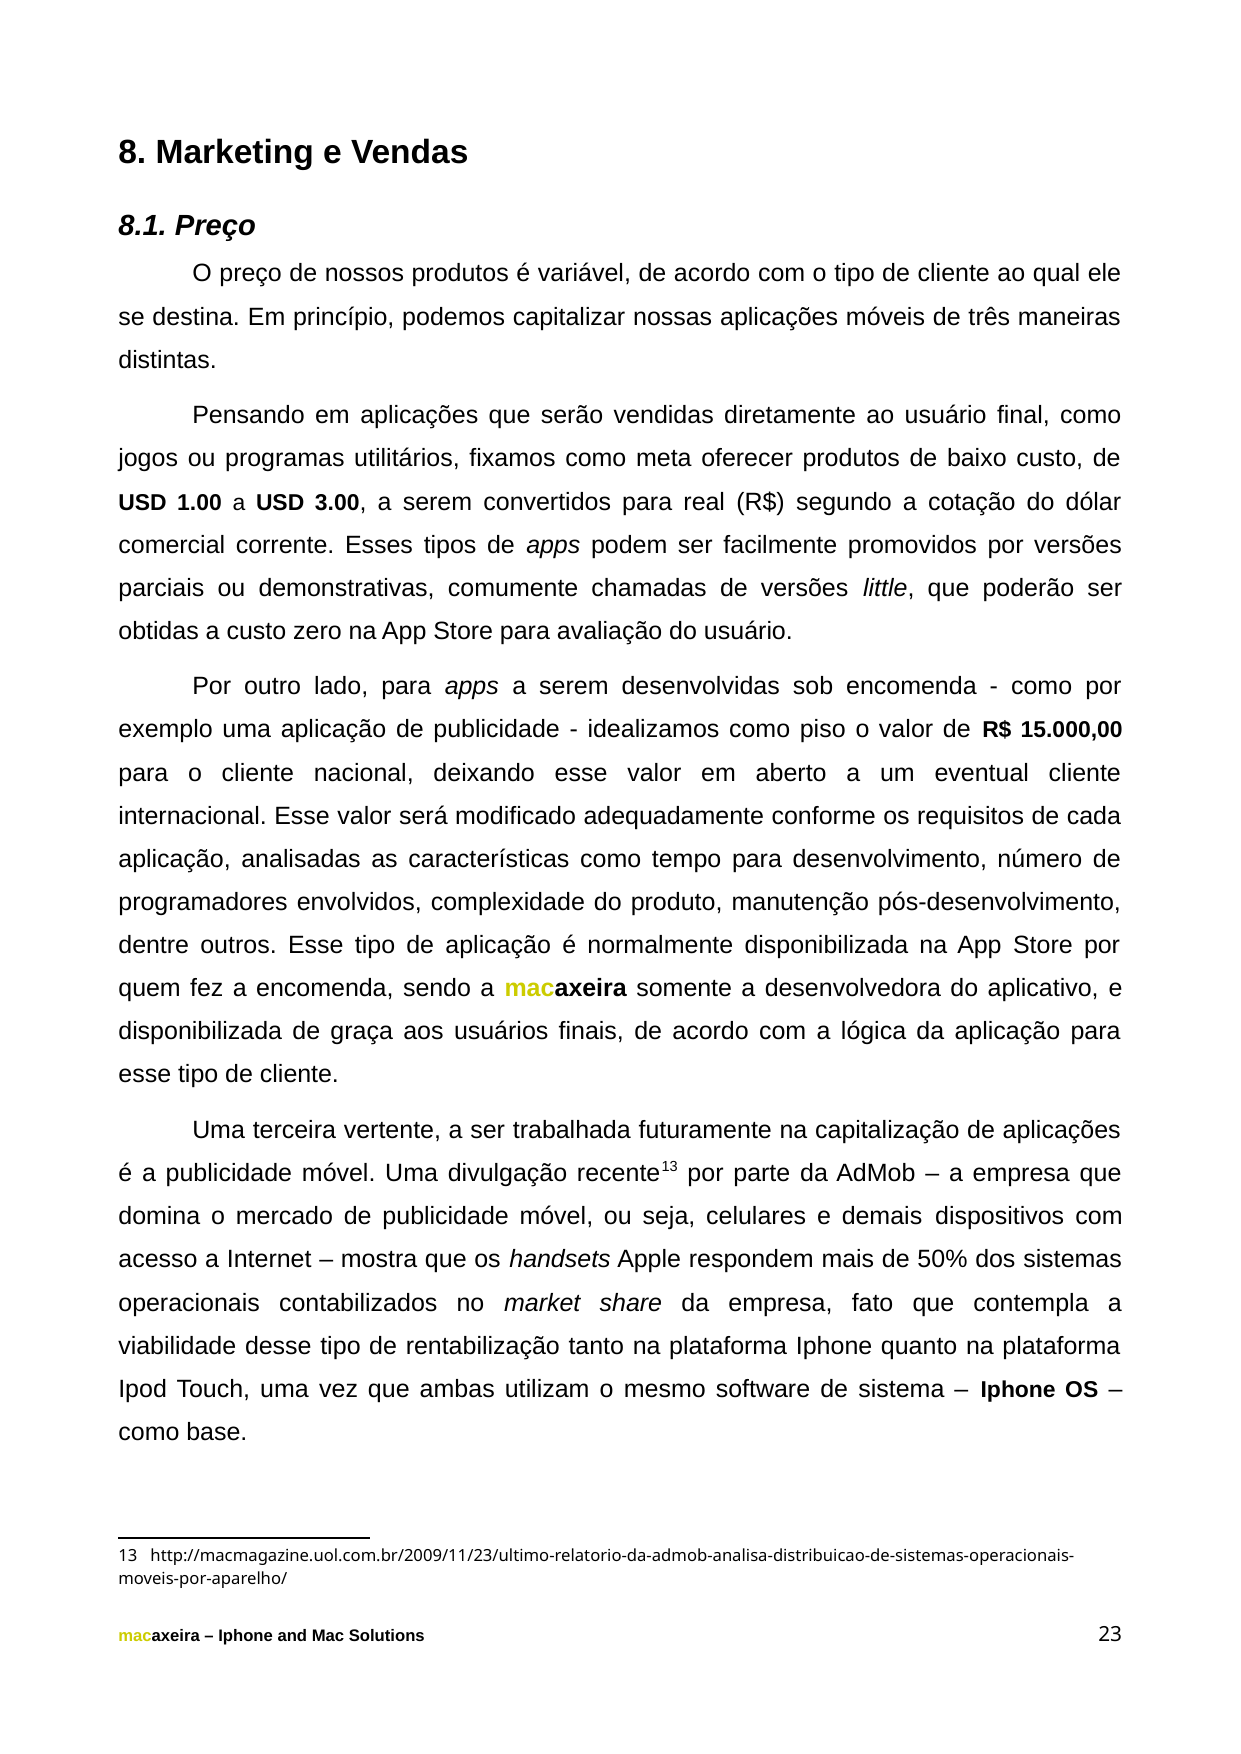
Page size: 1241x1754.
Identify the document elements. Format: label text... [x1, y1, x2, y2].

text Pensando em aplicações que serão vendidas diretamente ao usuário final, como jogos ou programas utilitários, fixamos como meta oferecer produtos de baixo custo, de USD 1.00 a USD 3.00, a serem convertidos para real (R$) segundo a cotação do dólar comercial corrente. Esses tipos de apps podem ser facilmente promovidos por versões parciais ou demonstrativas, comumente chamadas de versões little, que poderão ser obtidas a custo zero na App Store para avaliação do usuário. [118, 400, 1122, 644]
subtitle 8. Marketing e Vendas [118, 131, 1122, 170]
text Por outro lado, para apps a serem desenvolvidas sob encomenda - como por exemplo uma aplicação de publicidade - idealizamos como piso o valor de R$ 15.000,00 para o cliente nacional, deixando esse valor em aberto a um eventual cliente internacional. Esse valor será modificado adequadamente conforme os requisitos de cada aplicação, analisadas as características como tempo para desenvolvimento, número de programadores envolvidos, complexidade do produto, manutenção pós-desenvolvimento, dentre outros. Esse tipo de aplicação é normalmente disponibilizada na App Store por quem fez a encomenda, sendo a macaxeira somente a desenvolvedora do aplicativo, e disponibilizada de graça aos usuários finais, de acordo com a lógica da aplicação para esse tipo de cliente. [118, 671, 1122, 1088]
text http://macmagazine.uol.com.br/2009/11/23/ultimo-relatorio-da-admob-analisa-distribuicao-de-sistemas-operacionais-moveis-por-aparelho/ [118, 1544, 1122, 1589]
subtitle 8.1. Preço [118, 208, 1122, 241]
text O preço de nossos produtos é variável, de acordo com o tipo de cliente ao qual ele se destina. Em princípio, podemos capitalizar nossas aplicações móveis de três maneiras distintas. [118, 254, 1122, 373]
text Uma terceira vertente, a ser trabalhada futuramente na capitalização de aplicações é a publicidade móvel. Uma divulgação recente por parte da AdMob – a empresa que domina o mercado de publicidade móvel, ou seja, celulares e demais dispositivos com acesso a Internet – mostra que os handsets Apple respondem mais de 50% dos sistemas operacionais contabilizados no market share da empresa, fato que contempla a viabilidade desse tipo de rentabilização tanto na plataforma Iphone quanto na plataforma Ipod Touch, uma vez que ambas utilizam o mesmo software de sistema – Iphone OS – como base. [118, 1115, 1122, 1446]
